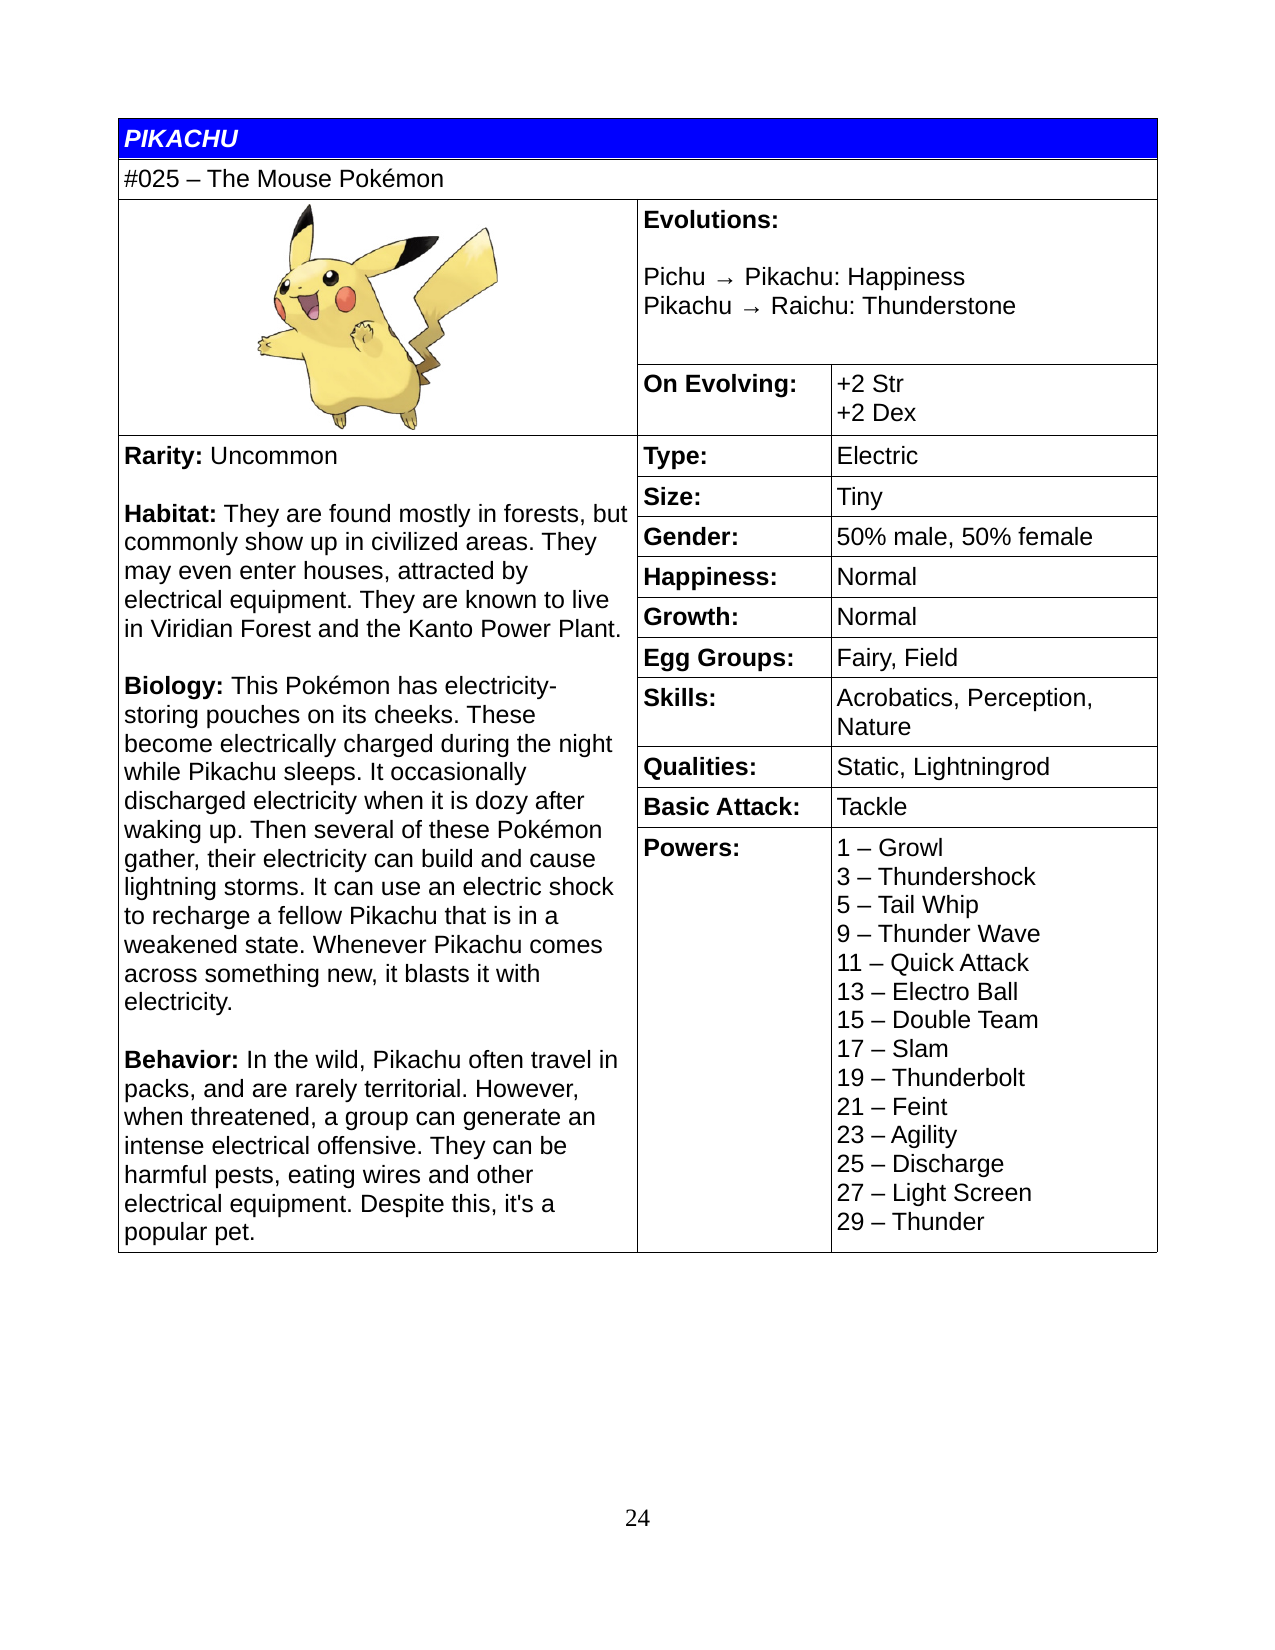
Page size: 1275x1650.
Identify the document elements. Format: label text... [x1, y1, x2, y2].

table_cell Happiness: [638, 557, 831, 597]
table_cell Tiny [832, 477, 1157, 516]
picture [257, 204, 498, 430]
table_cell #025 – The Mouse Pokémon [119, 160, 1157, 199]
table_cell Normal [832, 598, 1157, 637]
table_cell Acrobatics, Perception, Nature [832, 678, 1157, 746]
table_cell Qualities: [638, 747, 831, 787]
table_cell Growth: [638, 598, 831, 637]
table_cell Tackle [832, 788, 1157, 827]
table_cell Powers: [638, 828, 831, 1252]
table_cell +2 Str +2 Dex [832, 365, 1157, 435]
table_cell Type: [638, 436, 831, 476]
table_cell Normal [832, 557, 1157, 597]
table_cell On Evolving: [638, 365, 831, 435]
table_cell Evolutions: Pichu → Pikachu: Happiness Pikachu → Raichu: Thunderstone [638, 200, 1157, 364]
table_cell Fairy, Field [832, 638, 1157, 677]
table_cell Electric [832, 436, 1157, 476]
table_cell [119, 200, 637, 435]
table_cell Static, Lightningrod [832, 747, 1157, 787]
table_cell Gender: [638, 517, 831, 556]
table_cell Basic Attack: [638, 788, 831, 827]
table_cell Skills: [638, 678, 831, 746]
table_cell Size: [638, 477, 831, 516]
table_cell 1 – Growl 3 – Thundershock 5 – Tail Whip 9 – Thunder Wave 11 – Quick Attack 13 – Electro Ball 15 – Double Team 17 – Slam 19 – Thunderbolt 21 – Feint 23 – Agility 25 – Discharge 27 – Light Screen 29 – Thunder [832, 828, 1157, 1252]
table_cell Egg Groups: [638, 638, 831, 677]
table_header PIKACHU [119, 119, 1157, 158]
table_cell 50% male, 50% female [832, 517, 1157, 556]
table_cell Rarity: Uncommon Habitat: They are found mostly in forests, but commonly show up in civilized areas. They may even enter houses, attracted by electrical equipment. They are known to live in Viridian Forest and the Kanto Power Plant. Biology: This Pokémon has electricity-storing pouches on its cheeks. These become electrically charged during the night while Pikachu sleeps. It occasionally discharged electricity when it is dozy after waking up. Then several of these Pokémon gather, their electricity can build and cause lightning storms. It can use an electric shock to recharge a fellow Pikachu that is in a weakened state. Whenever Pikachu comes across something new, it blasts it with electricity. Behavior: In the wild, Pikachu often travel in packs, and are rarely territorial. However, when threatened, a group can generate an intense electrical offensive. They can be harmful pests, eating wires and other electrical equipment. Despite this, it's a popular pet. [119, 436, 637, 1252]
